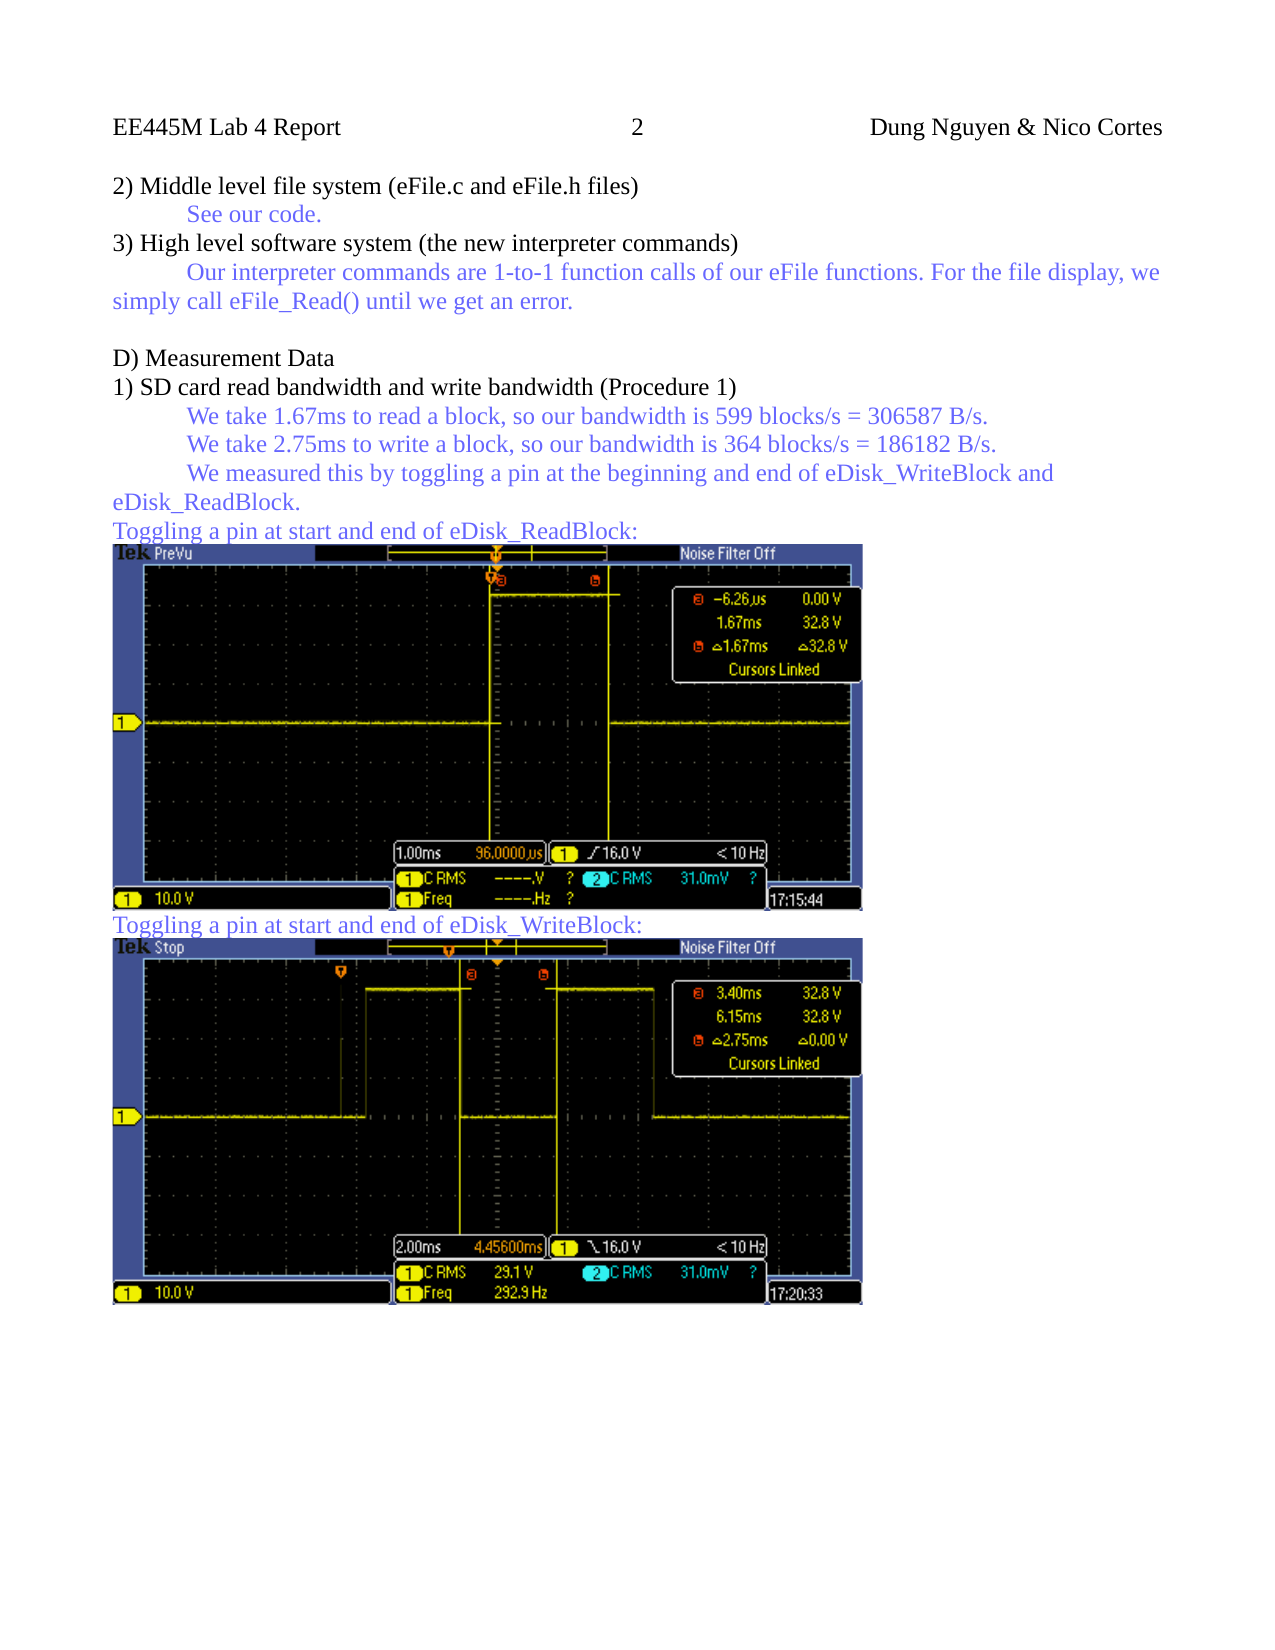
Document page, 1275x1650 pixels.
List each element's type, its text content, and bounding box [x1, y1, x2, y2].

text We take 1.67ms to read a block, so our bandwidth is 599 blocks/s = 306587 B/s. [112, 401, 1162, 429]
text 3) High level software system (the new interpreter commands) [112, 228, 1162, 257]
text Our interpreter commands are 1-to-1 function calls of our eFile functions. For the file display, we simply call eFile_Read() until we get an error. [112, 257, 1162, 314]
text See our code. [112, 199, 1162, 228]
text Toggling a pin at start and end of eDisk_ReadBlock: [112, 516, 1162, 544]
picture [112, 938, 863, 1305]
text We take 2.75ms to write a block, so our bandwidth is 364 blocks/s = 186182 B/s. [112, 429, 1162, 458]
picture [112, 544, 863, 911]
text We measured this by toggling a pin at the beginning and end of eDisk_WriteBlock and eDisk_ReadBlock. [112, 458, 1162, 516]
text Toggling a pin at start and end of eDisk_WriteBlock: [112, 910, 1162, 939]
text 2) Middle level file system (eFile.c and eFile.h files) [112, 171, 1162, 199]
text D) Measurement Data [112, 343, 1162, 372]
text 1) SD card read bandwidth and write bandwidth (Procedure 1) [112, 372, 1162, 401]
